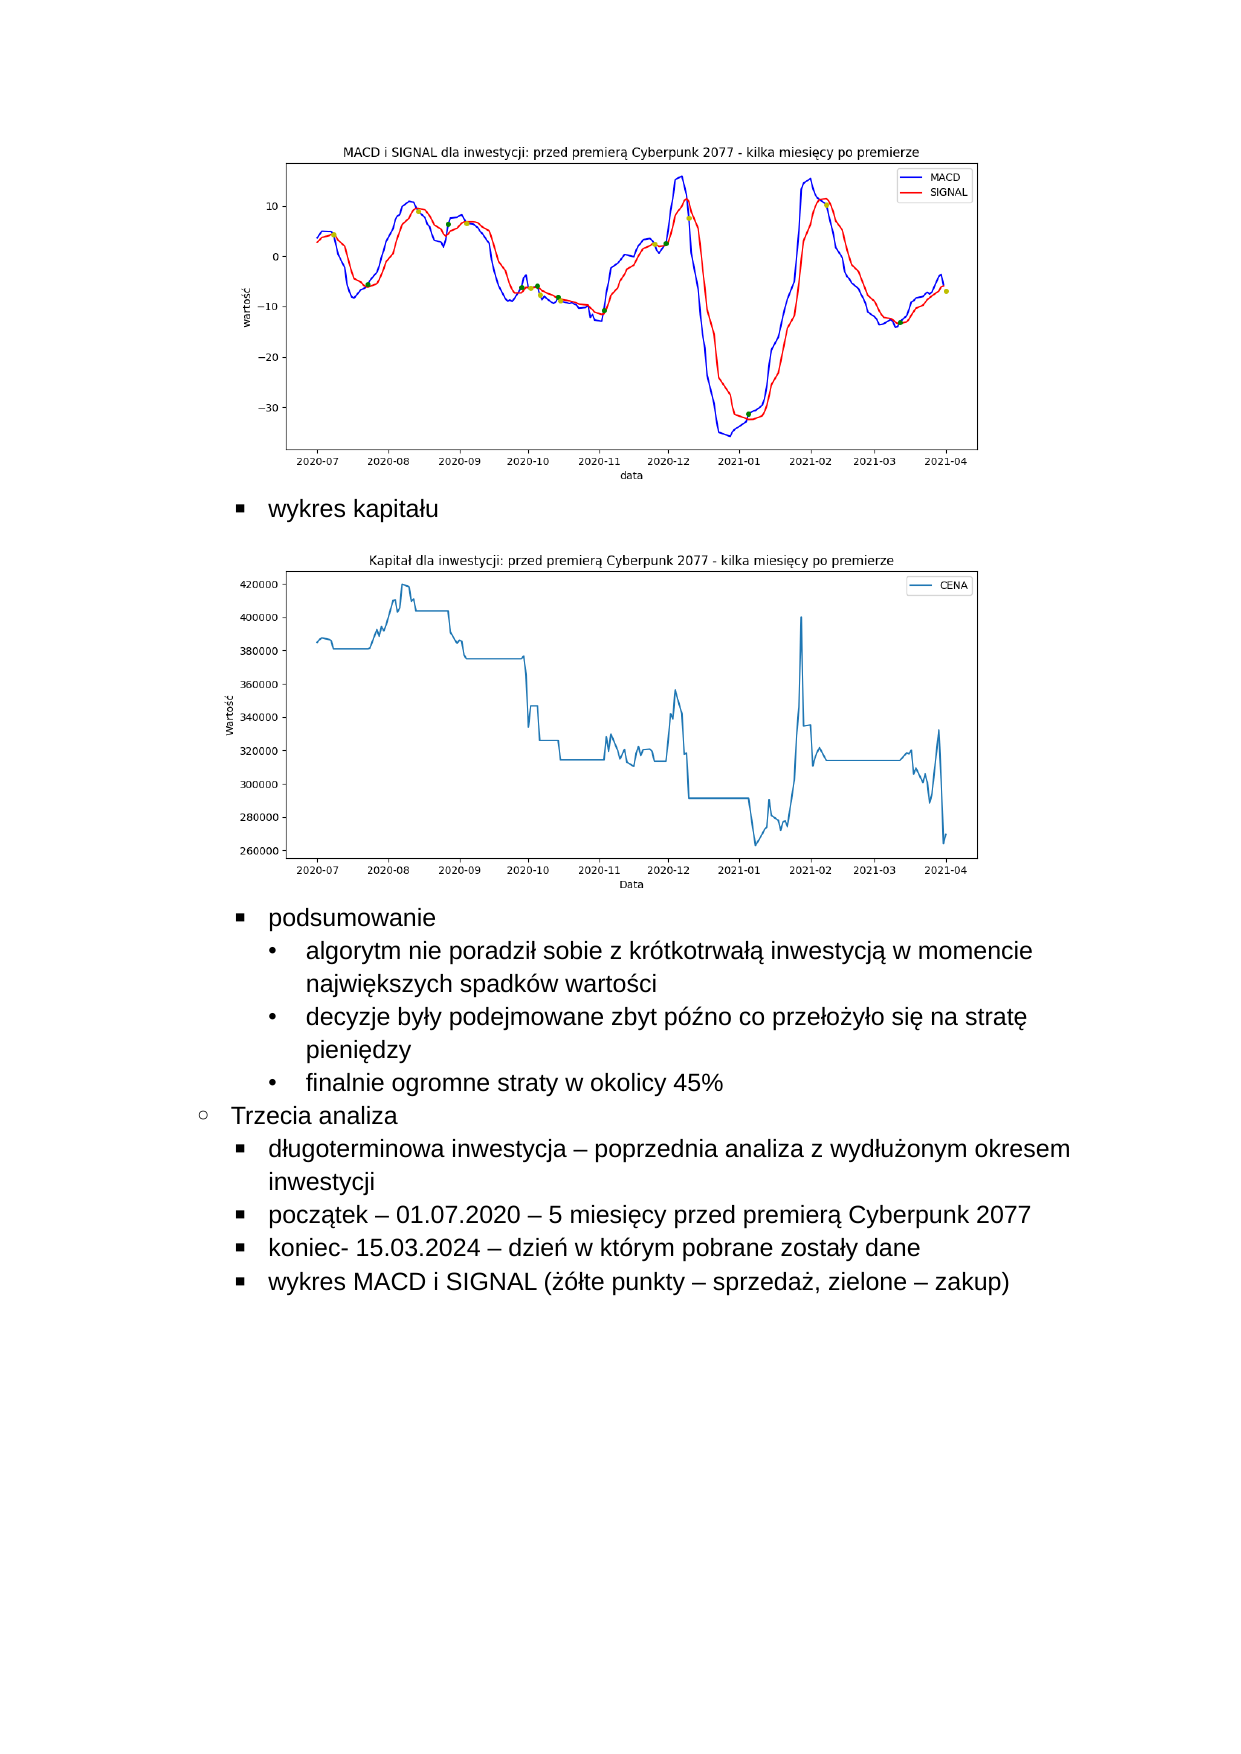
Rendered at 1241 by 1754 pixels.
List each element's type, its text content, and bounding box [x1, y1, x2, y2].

list początek – 01.07.2020 – 5 miesięcy przed premierą Cyberpunk 2077 [231, 1200, 1122, 1229]
list koniec- 15.03.2024 – dzień w którym pobrane zostały dane [231, 1233, 1122, 1262]
picture [174, 118, 1066, 490]
list wykres kapitału [231, 118, 1122, 523]
list decyzje były podejmowane zbyt późno co przełożyło się na stratę pieniędzy [268, 1002, 1122, 1064]
picture [174, 526, 1066, 899]
list wykres MACD i SIGNAL (żółte punkty – sprzedaż, zielone – zakup) [231, 1267, 1122, 1295]
list Trzecia analiza [193, 1101, 1122, 1130]
list podsumowanie [231, 527, 1122, 931]
list finalnie ogromne straty w okolicy 45% [268, 1068, 1122, 1097]
list algorytm nie poradził sobie z krótkotrwałą inwestycją w momencie największych spadków wartości [268, 936, 1122, 997]
list długoterminowa inwestycja – poprzednia analiza z wydłużonym okresem inwestycji [231, 1134, 1122, 1196]
